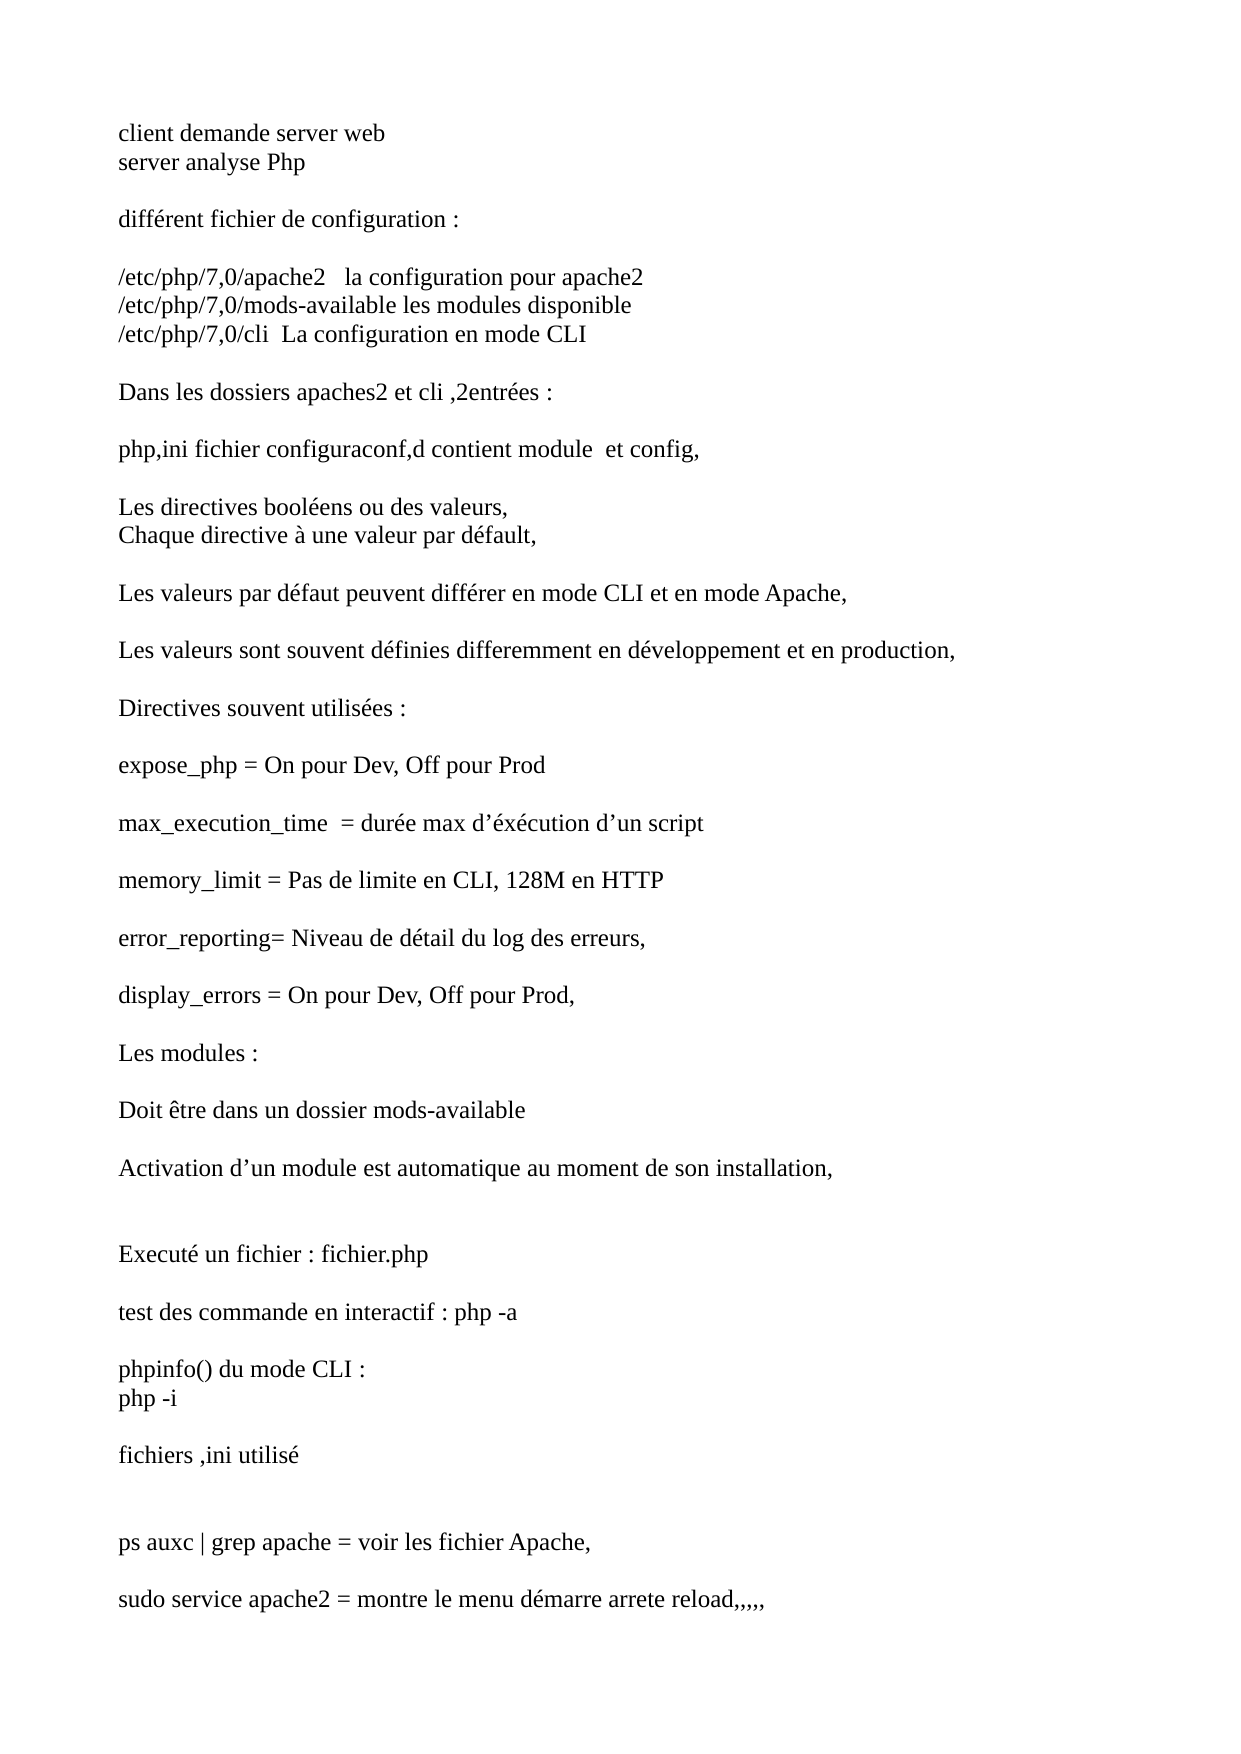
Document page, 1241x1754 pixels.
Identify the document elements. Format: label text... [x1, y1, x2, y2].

text client demande server web [118, 118, 1122, 147]
text Executé un fichier : fichier.php [118, 1239, 1122, 1268]
text sudo service apache2 = montre le menu démarre arrete reload,,,,, [118, 1584, 1122, 1613]
text test des commande en interactif : php -a [118, 1297, 1122, 1326]
text Dans les dossiers apaches2 et cli ,2entrées : [118, 377, 1122, 406]
text Chaque directive à une valeur par défault, [118, 521, 1122, 549]
text phpinfo() du mode CLI : [118, 1354, 1122, 1383]
text php -i [118, 1383, 1122, 1412]
text display_errors = On pour Dev, Off pour Prod, [118, 981, 1122, 1009]
text /etc/php/7,0/cli La configuration en mode CLI [118, 319, 1122, 348]
text Les valeurs par défaut peuvent différer en mode CLI et en mode Apache, [118, 578, 1122, 607]
text différent fichier de configuration : [118, 204, 1122, 233]
text /etc/php/7,0/apache2 la configuration pour apache2 [118, 262, 1122, 291]
text Doit être dans un dossier mods-available [118, 1096, 1122, 1124]
text php,ini fichier configuraconf,d contient module et config, [118, 434, 1122, 463]
text fichiers ,ini utilisé [118, 1441, 1122, 1469]
text server analyse Php [118, 147, 1122, 176]
text Les directives booléens ou des valeurs, [118, 492, 1122, 521]
text ps auxc | grep apache = voir les fichier Apache, [118, 1527, 1122, 1556]
text Activation d’un module est automatique au moment de son installation, [118, 1153, 1122, 1182]
text Directives souvent utilisées : [118, 693, 1122, 722]
text error_reporting= Niveau de détail du log des erreurs, [118, 923, 1122, 952]
text Les valeurs sont souvent définies differemment en développement et en production, [118, 636, 1122, 664]
text Les modules : [118, 1038, 1122, 1067]
text memory_limit = Pas de limite en CLI, 128M en HTTP [118, 866, 1122, 894]
text max_execution_time = durée max d’éxécution d’un script [118, 808, 1122, 837]
text expose_php = On pour Dev, Off pour Prod [118, 751, 1122, 779]
text /etc/php/7,0/mods-available les modules disponible [118, 291, 1122, 319]
